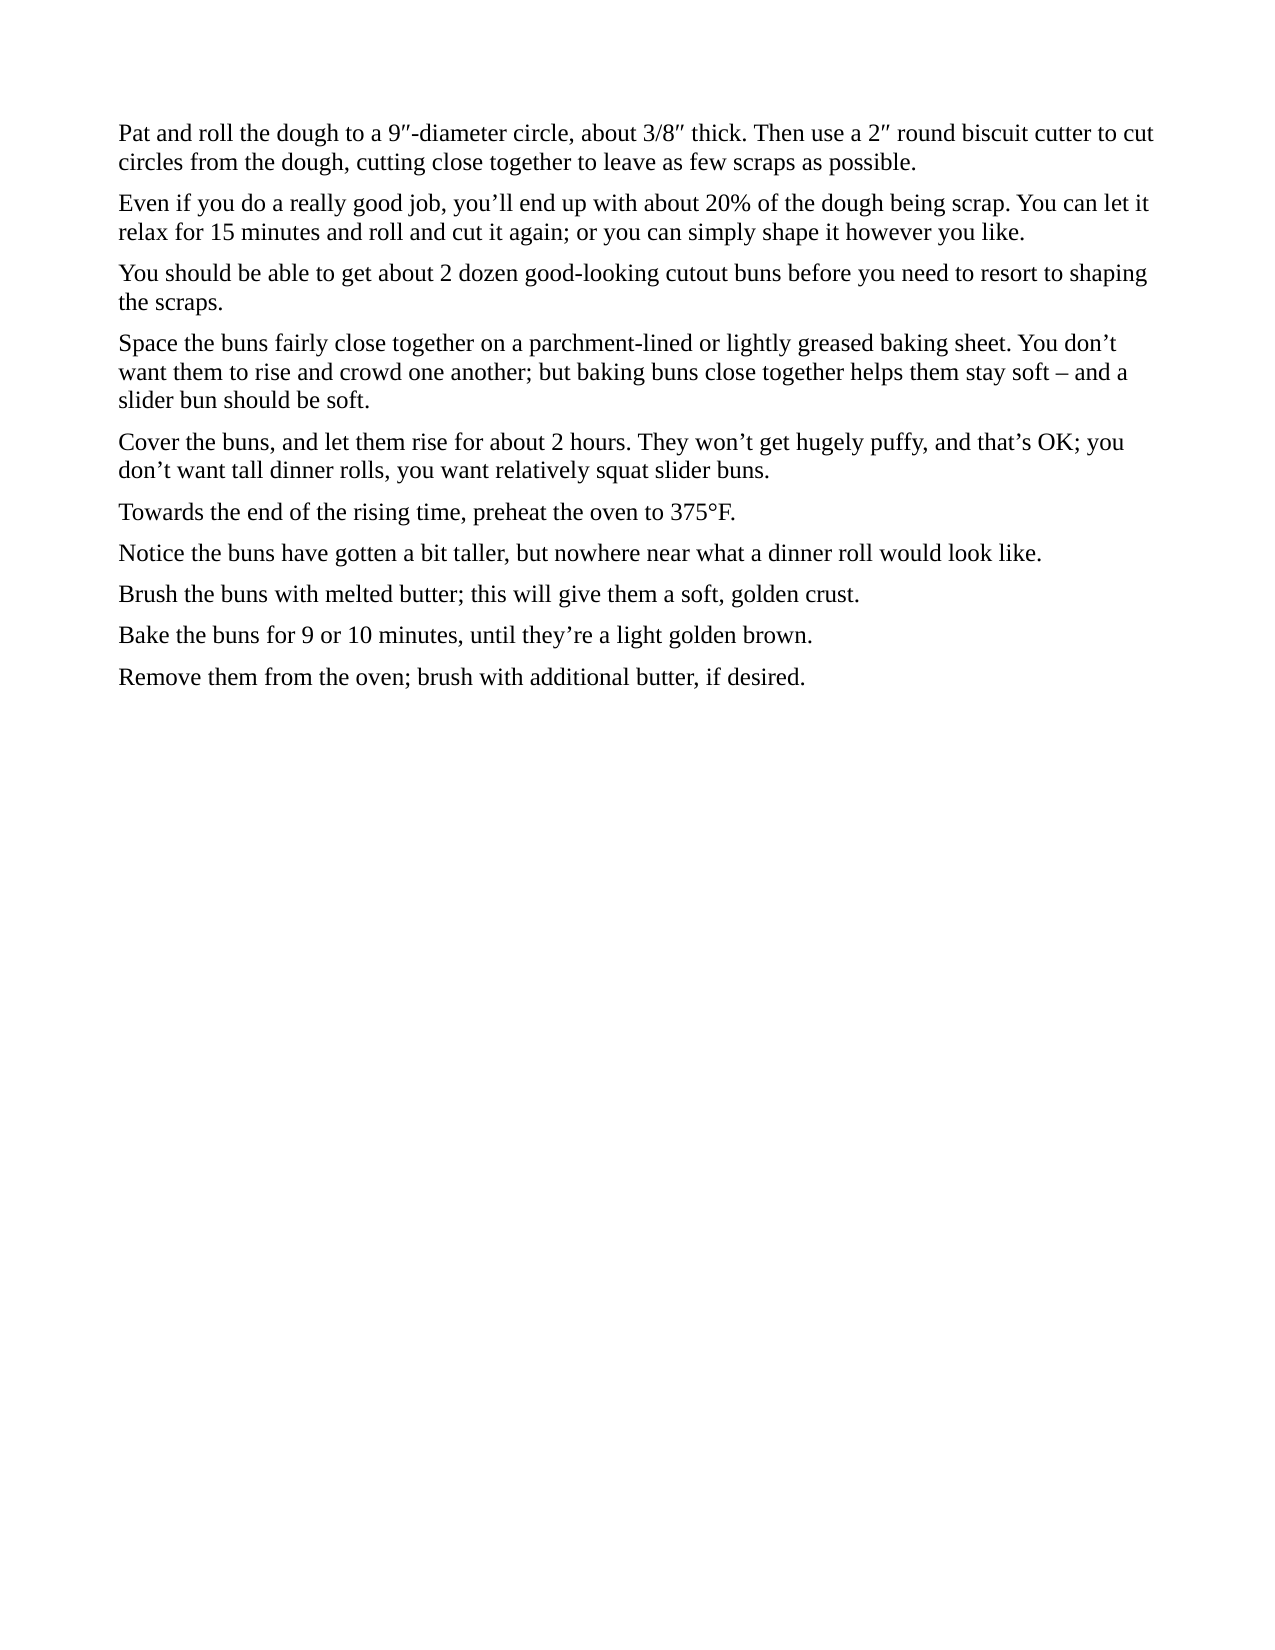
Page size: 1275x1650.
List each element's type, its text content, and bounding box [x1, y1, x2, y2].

text Space the buns fairly close together on a parchment-lined or lightly greased baking sheet. You don’t want them to rise and crowd one another; but baking buns close together helps them stay soft – and a slider bun should be soft. [118, 328, 1157, 414]
text Bake the buns for 9 or 10 minutes, until they’re a light golden brown. [118, 621, 1157, 649]
text Towards the end of the rising time, preheat the oven to 375°F. [118, 497, 1157, 526]
text Pat and roll the dough to a 9″-diameter circle, about 3/8″ thick. Then use a 2″ round biscuit cutter to cut circles from the dough, cutting close together to leave as few scraps as possible. [118, 118, 1157, 176]
text Notice the buns have gotten a bit taller, but nowhere near what a dinner roll would look like. [118, 538, 1157, 567]
text Brush the buns with melted butter; this will give them a soft, golden crust. [118, 579, 1157, 608]
text Remove them from the oven; brush with additional butter, if desired. [118, 662, 1157, 691]
text You should be able to get about 2 dozen good-looking cutout buns before you need to resort to shaping the scraps. [118, 258, 1157, 316]
text Cover the buns, and let them rise for about 2 hours. They won’t get hugely puffy, and that’s OK; you don’t want tall dinner rolls, you want relatively squat slider buns. [118, 427, 1157, 484]
text Even if you do a really good job, you’ll end up with about 20% of the dough being scrap. You can let it relax for 15 minutes and roll and cut it again; or you can simply shape it however you like. [118, 188, 1157, 246]
